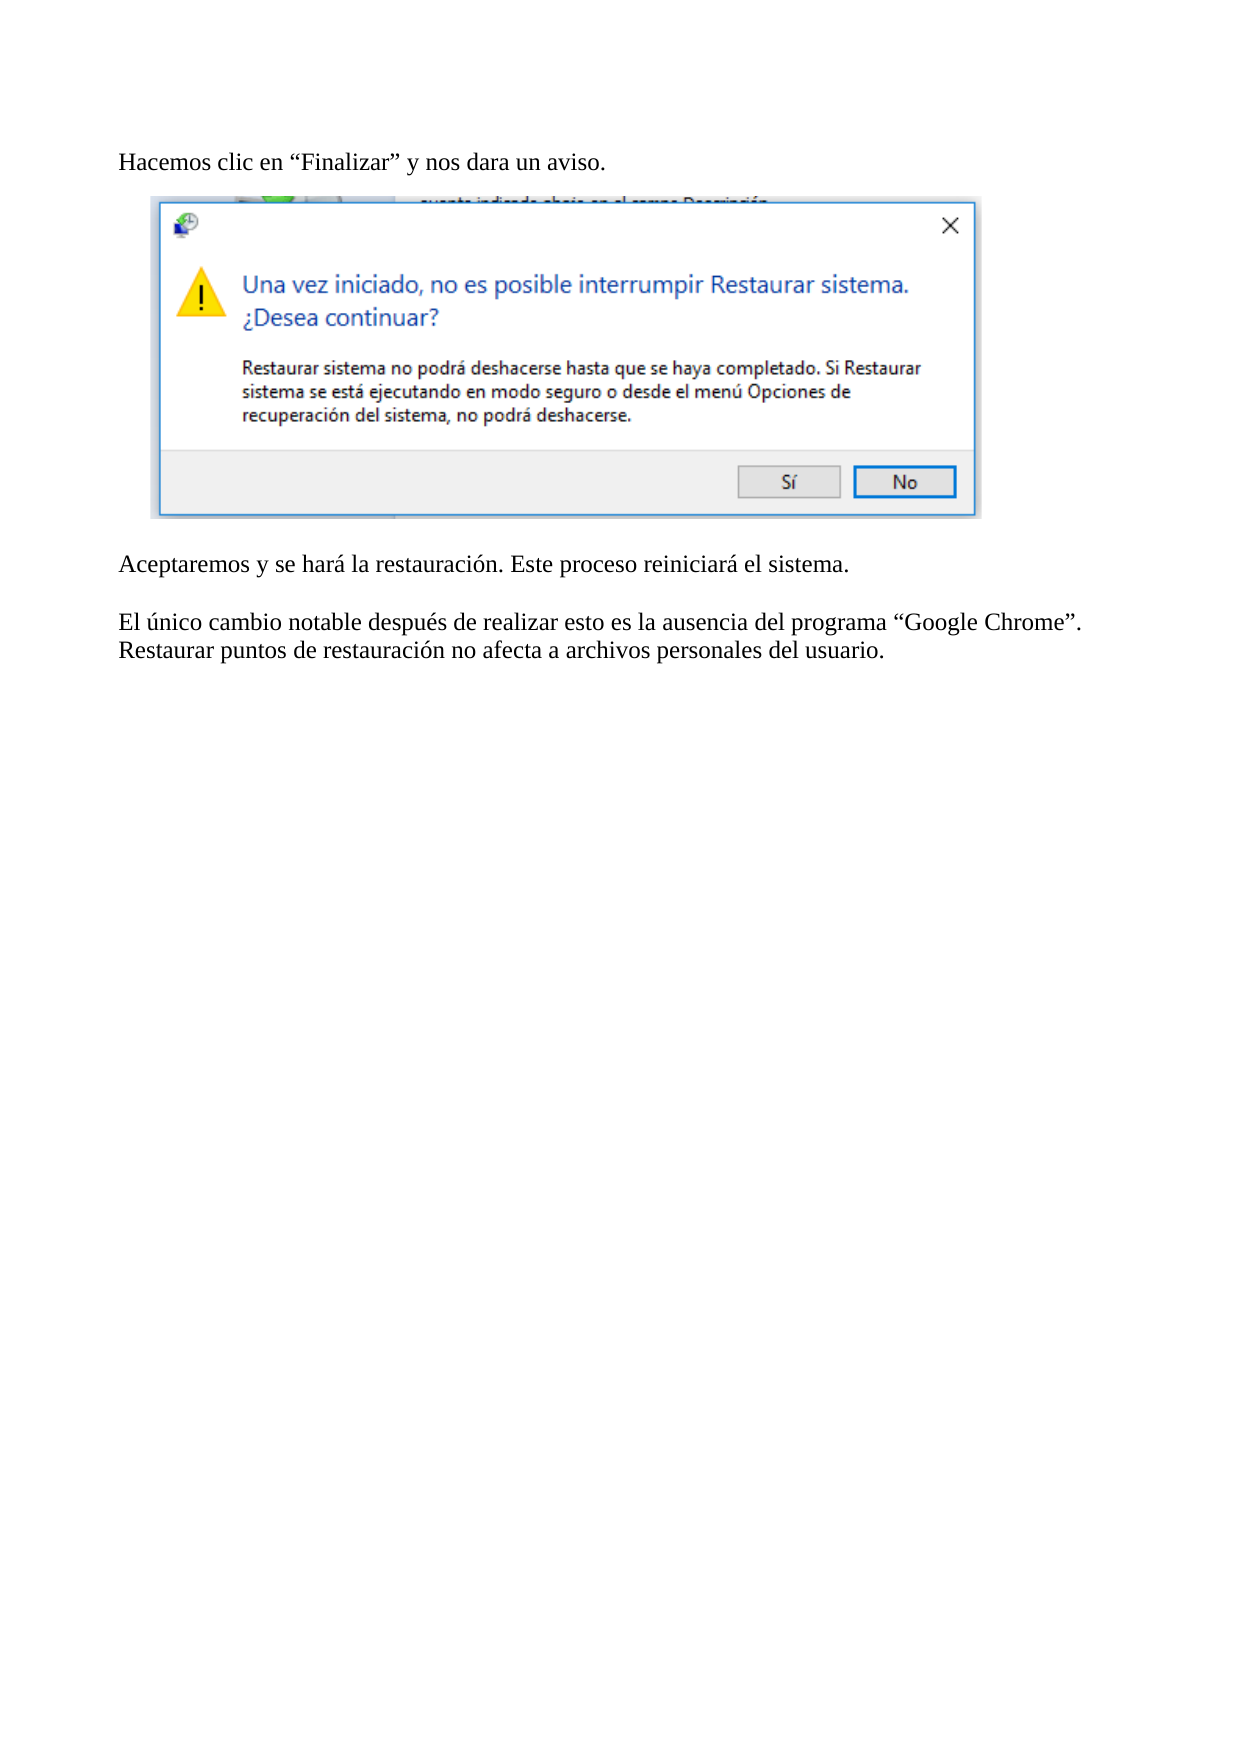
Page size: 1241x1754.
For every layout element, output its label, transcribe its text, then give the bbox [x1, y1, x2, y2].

text Aceptaremos y se hará la restauración. Este proceso reiniciará el sistema. [118, 549, 1122, 578]
picture [150, 196, 982, 519]
text El único cambio notable después de realizar esto es la ausencia del programa “Google Chrome”. Restaurar puntos de restauración no afecta a archivos personales del usuario. [118, 607, 1122, 664]
text Hacemos clic en “Finalizar” y nos dara un aviso. [118, 147, 1122, 176]
